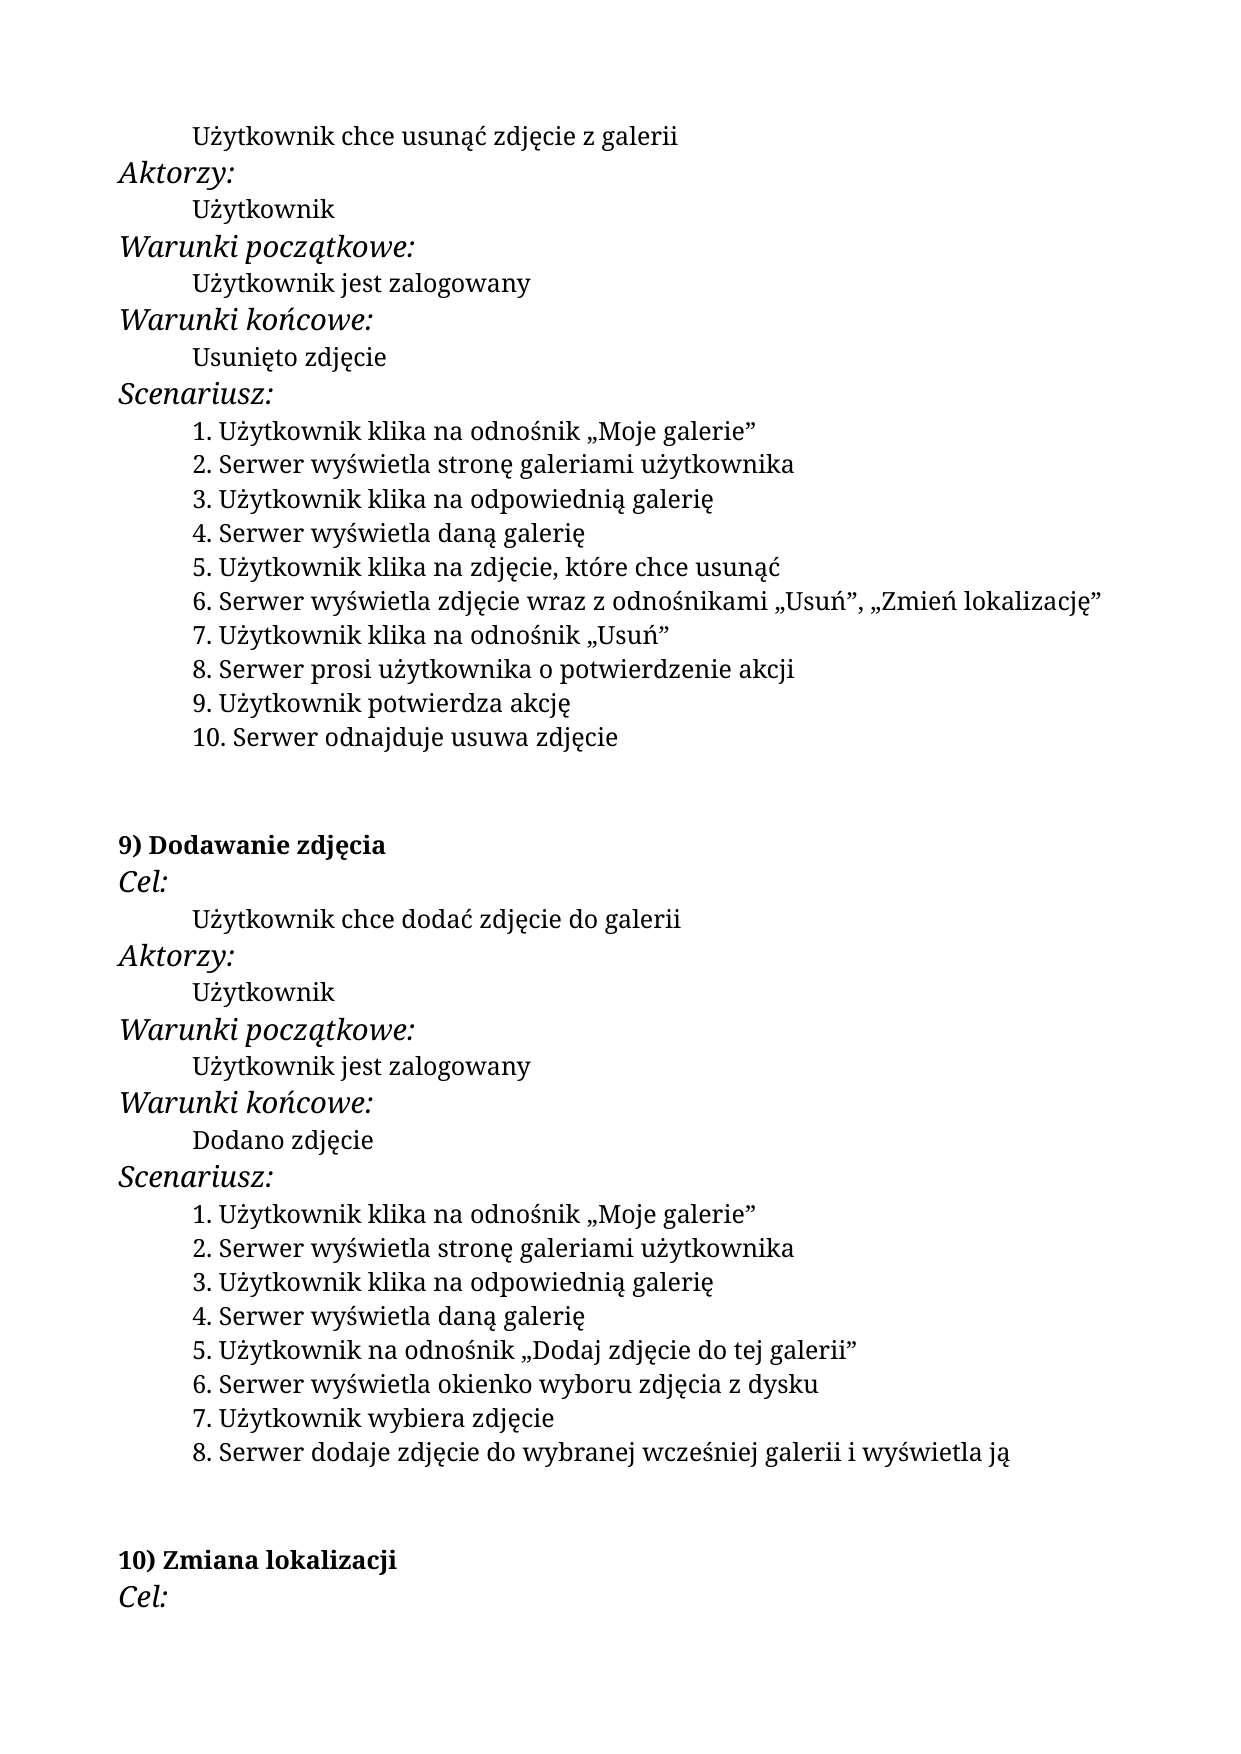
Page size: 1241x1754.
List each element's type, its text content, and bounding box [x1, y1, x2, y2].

text 9) Dodawanie zdjęcia [118, 827, 1122, 862]
text Usunięto zdjęcie [118, 339, 1122, 373]
text 10) Zmiana lokalizacji [118, 1542, 1122, 1577]
text 2. Serwer wyświetla stronę galeriami użytkownika [118, 1230, 1122, 1264]
text 1. Użytkownik klika na odnośnik „Moje galerie” [118, 413, 1122, 447]
text 8. Serwer dodaje zdjęcie do wybranej wcześniej galerii i wyświetla ją [118, 1435, 1122, 1469]
text 7. Użytkownik wybiera zdjęcie [118, 1401, 1122, 1435]
text 5. Użytkownik na odnośnik „Dodaj zdjęcie do tej galerii” [118, 1332, 1122, 1367]
text Cel: [118, 1577, 1122, 1616]
text Warunki początkowe: [118, 226, 1122, 266]
text 10. Serwer odnajduje usuwa zdjęcie [118, 720, 1122, 754]
text Użytkownik chce usunąć zdjęcie z galerii [118, 118, 1122, 152]
text 4. Serwer wyświetla daną galerię [118, 1298, 1122, 1332]
text Użytkownik jest zalogowany [118, 266, 1122, 300]
text 3. Użytkownik klika na odpowiednią galerię [118, 1264, 1122, 1298]
text Aktorzy: [118, 935, 1122, 975]
text Scenariusz: [118, 373, 1122, 413]
text Użytkownik [118, 975, 1122, 1009]
text Cel: [118, 862, 1122, 901]
text Aktorzy: [118, 152, 1122, 192]
text 7. Użytkownik klika na odnośnik „Usuń” [118, 617, 1122, 652]
text 9. Użytkownik potwierdza akcję [118, 686, 1122, 720]
text Dodano zdjęcie [118, 1122, 1122, 1157]
text 4. Serwer wyświetla daną galerię [118, 515, 1122, 549]
text 6. Serwer wyświetla okienko wyboru zdjęcia z dysku [118, 1367, 1122, 1401]
text Scenariusz: [118, 1157, 1122, 1196]
text Warunki końcowe: [118, 1083, 1122, 1122]
text 3. Użytkownik klika na odpowiednią galerię [118, 481, 1122, 515]
text Warunki początkowe: [118, 1009, 1122, 1049]
text Użytkownik jest zalogowany [118, 1049, 1122, 1083]
text 2. Serwer wyświetla stronę galeriami użytkownika [118, 447, 1122, 481]
text 1. Użytkownik klika na odnośnik „Moje galerie” [118, 1196, 1122, 1230]
text Użytkownik chce dodać zdjęcie do galerii [118, 901, 1122, 935]
text 8. Serwer prosi użytkownika o potwierdzenie akcji [118, 652, 1122, 686]
text Warunki końcowe: [118, 300, 1122, 339]
text Użytkownik [118, 192, 1122, 226]
text 5. Użytkownik klika na zdjęcie, które chce usunąć [118, 549, 1122, 583]
text 6. Serwer wyświetla zdjęcie wraz z odnośnikami „Usuń”, „Zmień lokalizację” [118, 583, 1122, 617]
